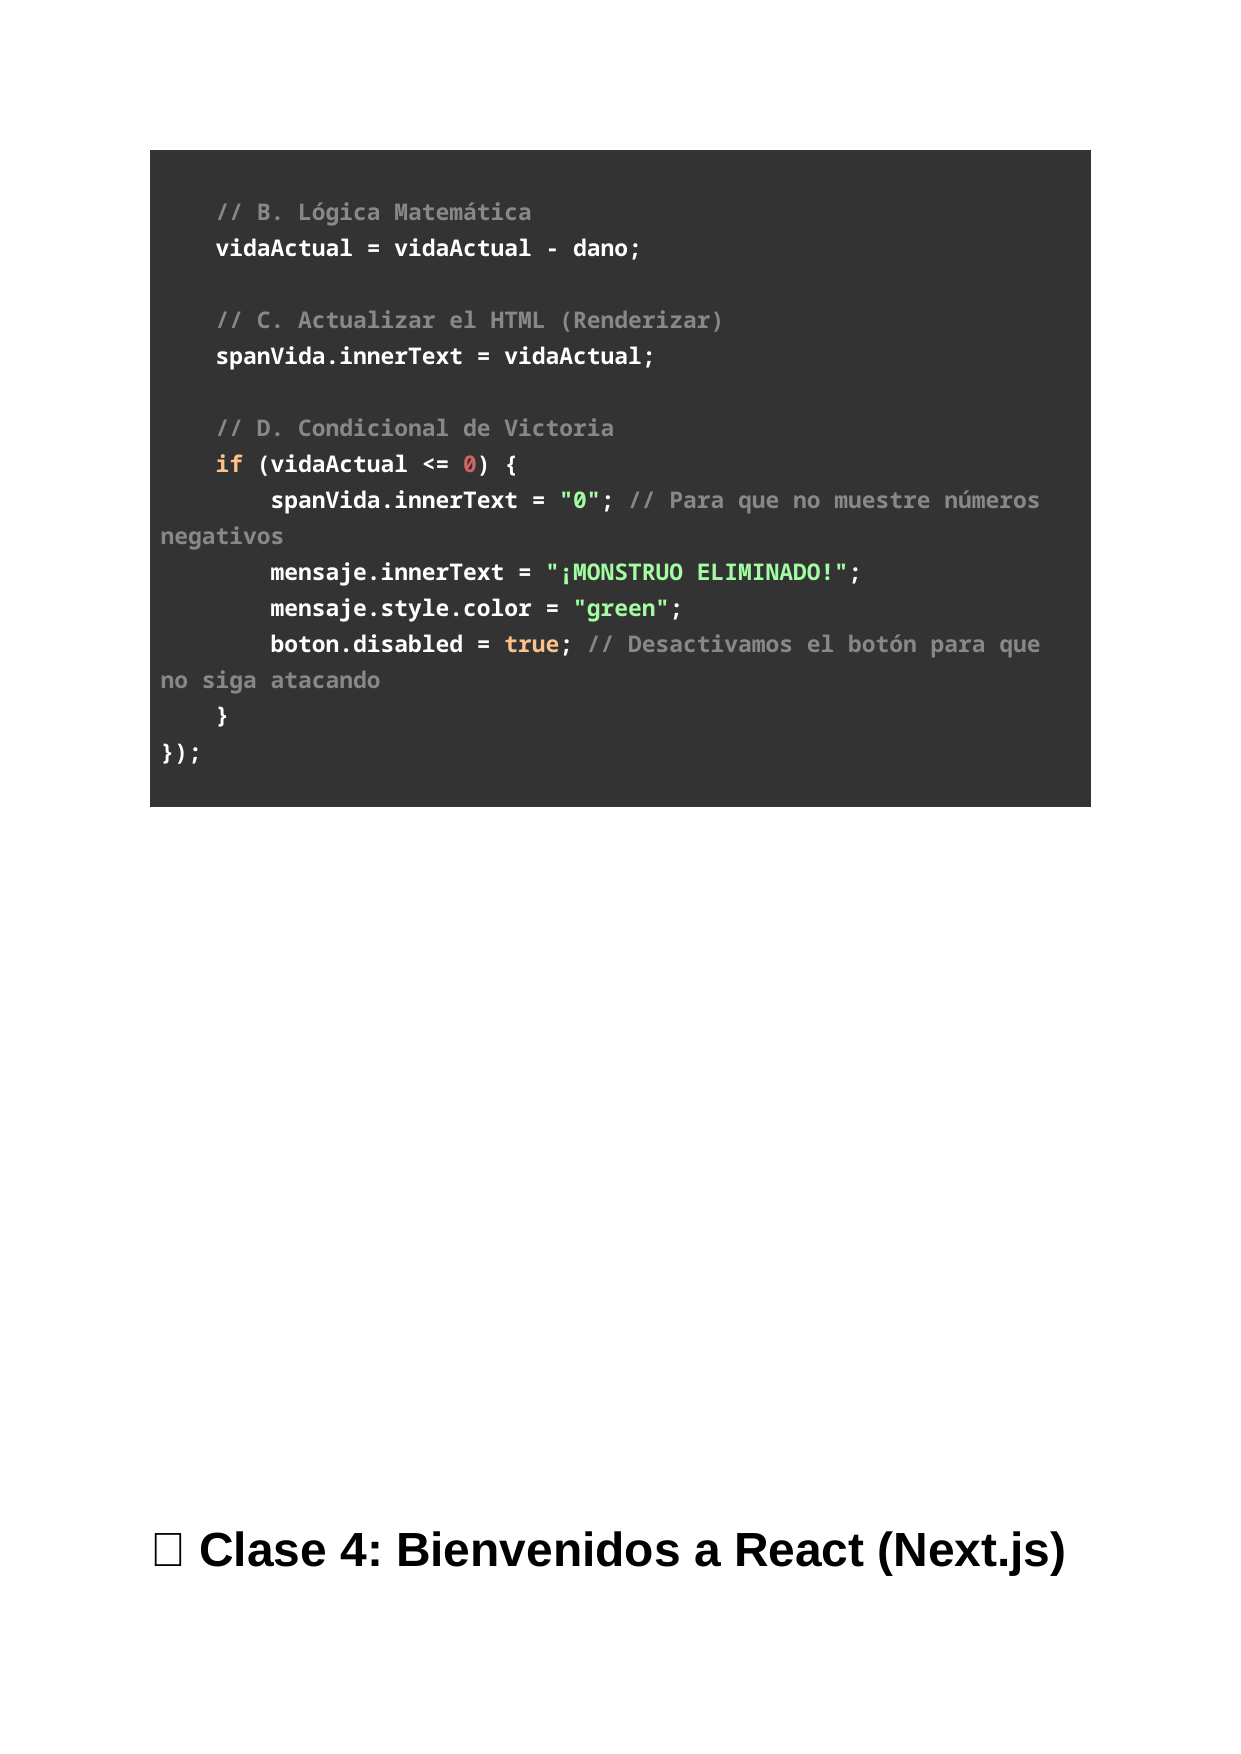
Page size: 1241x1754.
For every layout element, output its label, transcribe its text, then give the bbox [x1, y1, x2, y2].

table_header // B. Lógica Matemática vidaActual = vidaActual - dano; // C. Actualizar el HTML (Renderizar) spanVida.innerText = vidaActual; // D. Condicional de Victoria if (vidaActual <= 0) { spanVida.innerText = "0"; // Para que no muestre números negativos mensaje.innerText = "¡MONSTRUO ELIMINADO!"; mensaje.style.color = "green"; boton.disabled = true; // Desactivamos el botón para que no siga atacando } }); [150, 150, 1091, 807]
subtitle 📅 Clase 4: Bienvenidos a React (Next.js) [150, 1522, 1090, 1577]
